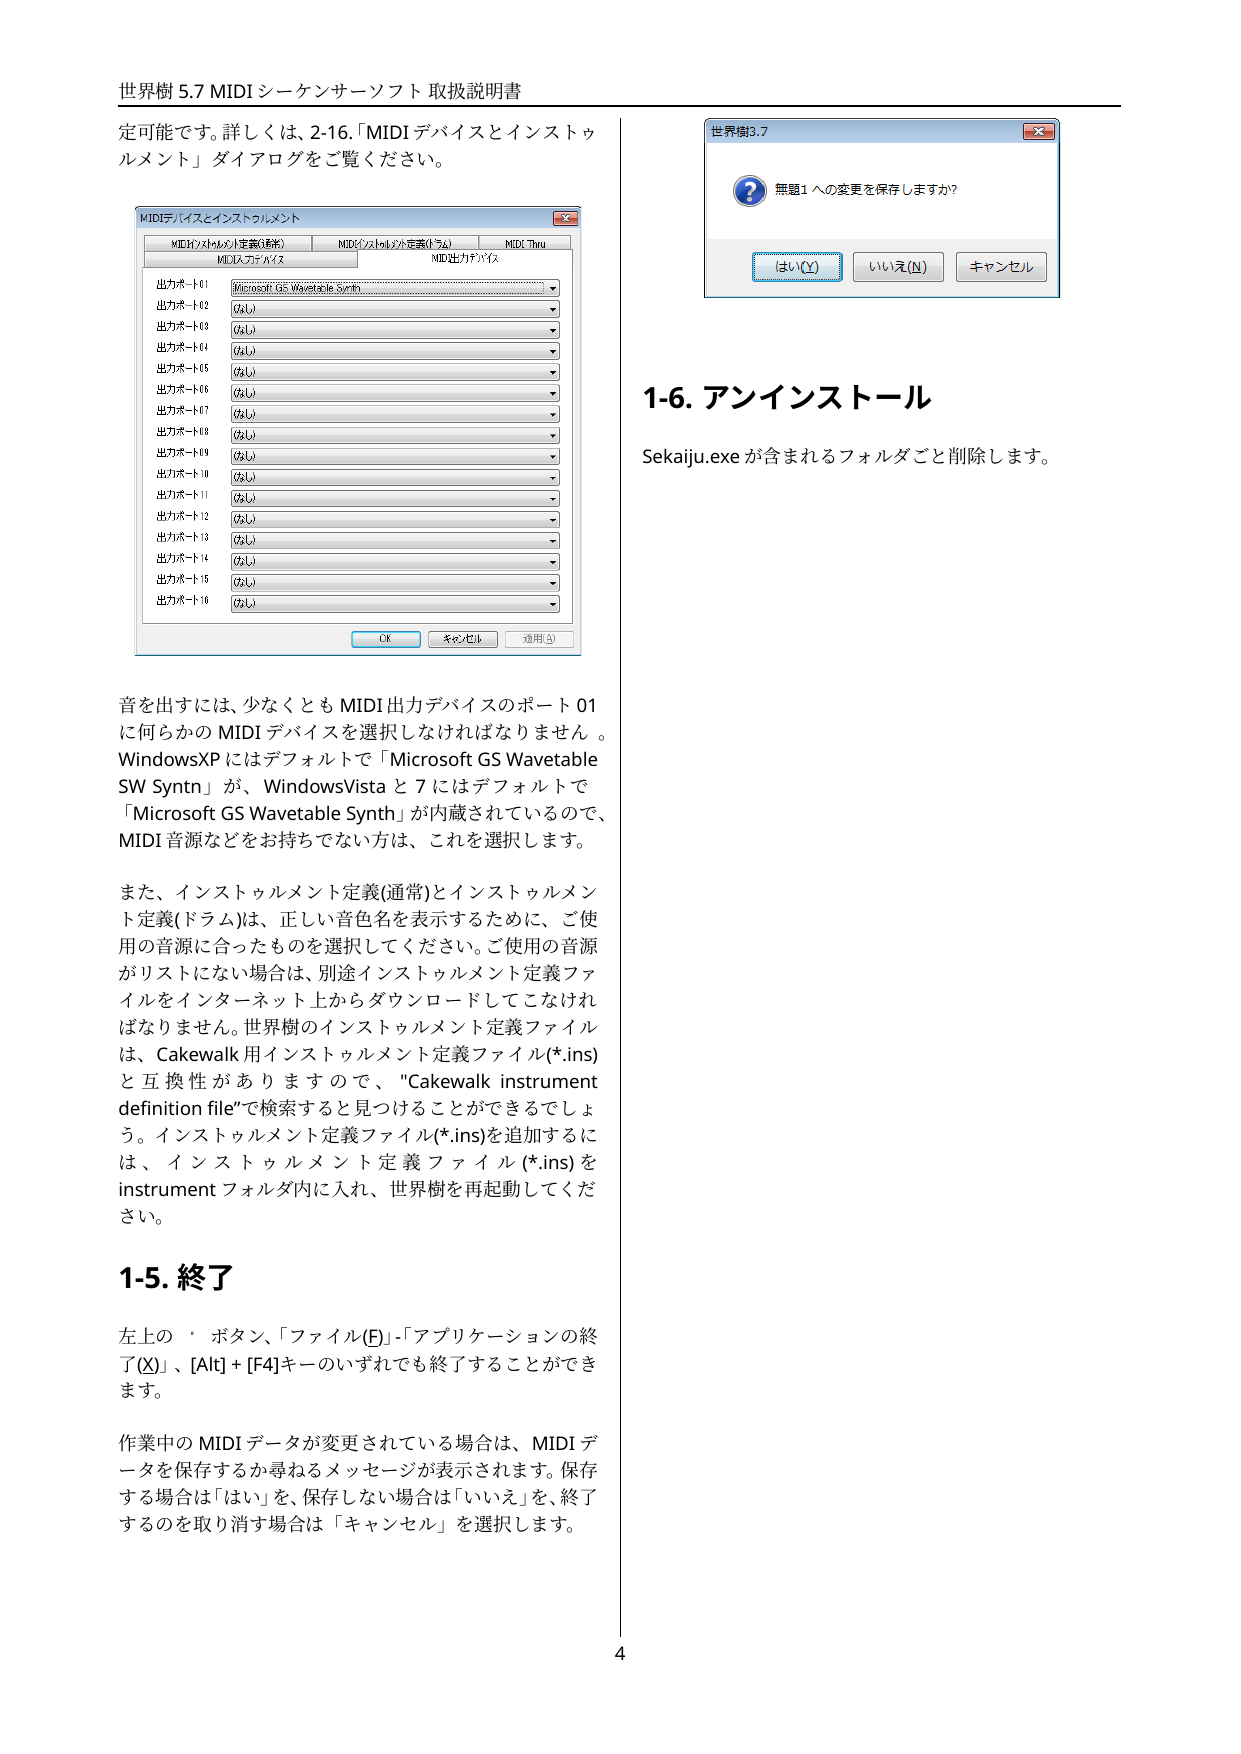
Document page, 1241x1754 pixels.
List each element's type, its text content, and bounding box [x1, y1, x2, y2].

subtitle 1-6. アンインストール [642, 374, 1122, 417]
text また、インストゥルメント定義(通常)とインストゥルメント定義(ドラム)は、正しい音色名を表示するために、ご使用の音源に合ったものを選択してください。ご使用の音源がリストにない場合は、別途インストゥルメント定義ファイルをインターネット上からダウンロードしてこなければなりません。世界樹のインストゥルメント定義ファイルは、Cakewalk用インストゥルメント定義ファイル(*.ins)と互換性がありますので、"Cakewalk instrument definition file”で検索すると見つけることができるでしょう。インストゥルメント定義ファイル(*.ins)を追加するには、インストゥルメント定義ファイル(*.ins)をinstrumentフォルダ内に入れ、世界樹を再起動してください。 [118, 878, 598, 1229]
text 音を出すには、少なくともMIDI出力デバイスのポート01に何らかのMIDIデバイスを選択しなければなりません。WindowsXPにはデフォルトで「Microsoft GS Wavetable SW Syntn」が、WindowsVistaと7にはデフォルトで「Microsoft GS Wavetable Synth」が内蔵されているので、MIDI音源などをお持ちでない方は、これを選択します。 [118, 691, 598, 852]
text Sekaiju.exeが含まれるフォルダごと削除します。 [642, 442, 1122, 469]
picture [134, 206, 582, 656]
text 世界樹を初めて使用するときは、ご使用のMIDIキーボードやMIDI音源に合わせて、MIDIデバイスとインストゥルメント定義を選択しなければなりません。これらは、「設定(S)」-「MIDIデバイスとインストゥルメント(D)」で設定可能です。詳しくは、2-16.「MIDIデバイスとインストゥルメント」ダイアログをご覧ください。 [118, 118, 598, 172]
text 作業中のMIDIデータが変更されている場合は、MIDIデータを保存するか尋ねるメッセージが表示されます。保存する場合は「はい」を、保存しない場合は「いいえ」を、終了するのを取り消す場合は「キャンセル」を選択します。 [118, 1429, 598, 1537]
subtitle 1-5. 終了 [118, 1254, 598, 1297]
text 左上のボタン、「ファイル(F)」-「アプリケーションの終了(X)」、[Alt] + [F4]キーのいずれでも終了することができます。 [118, 1322, 598, 1403]
picture [704, 118, 1060, 298]
